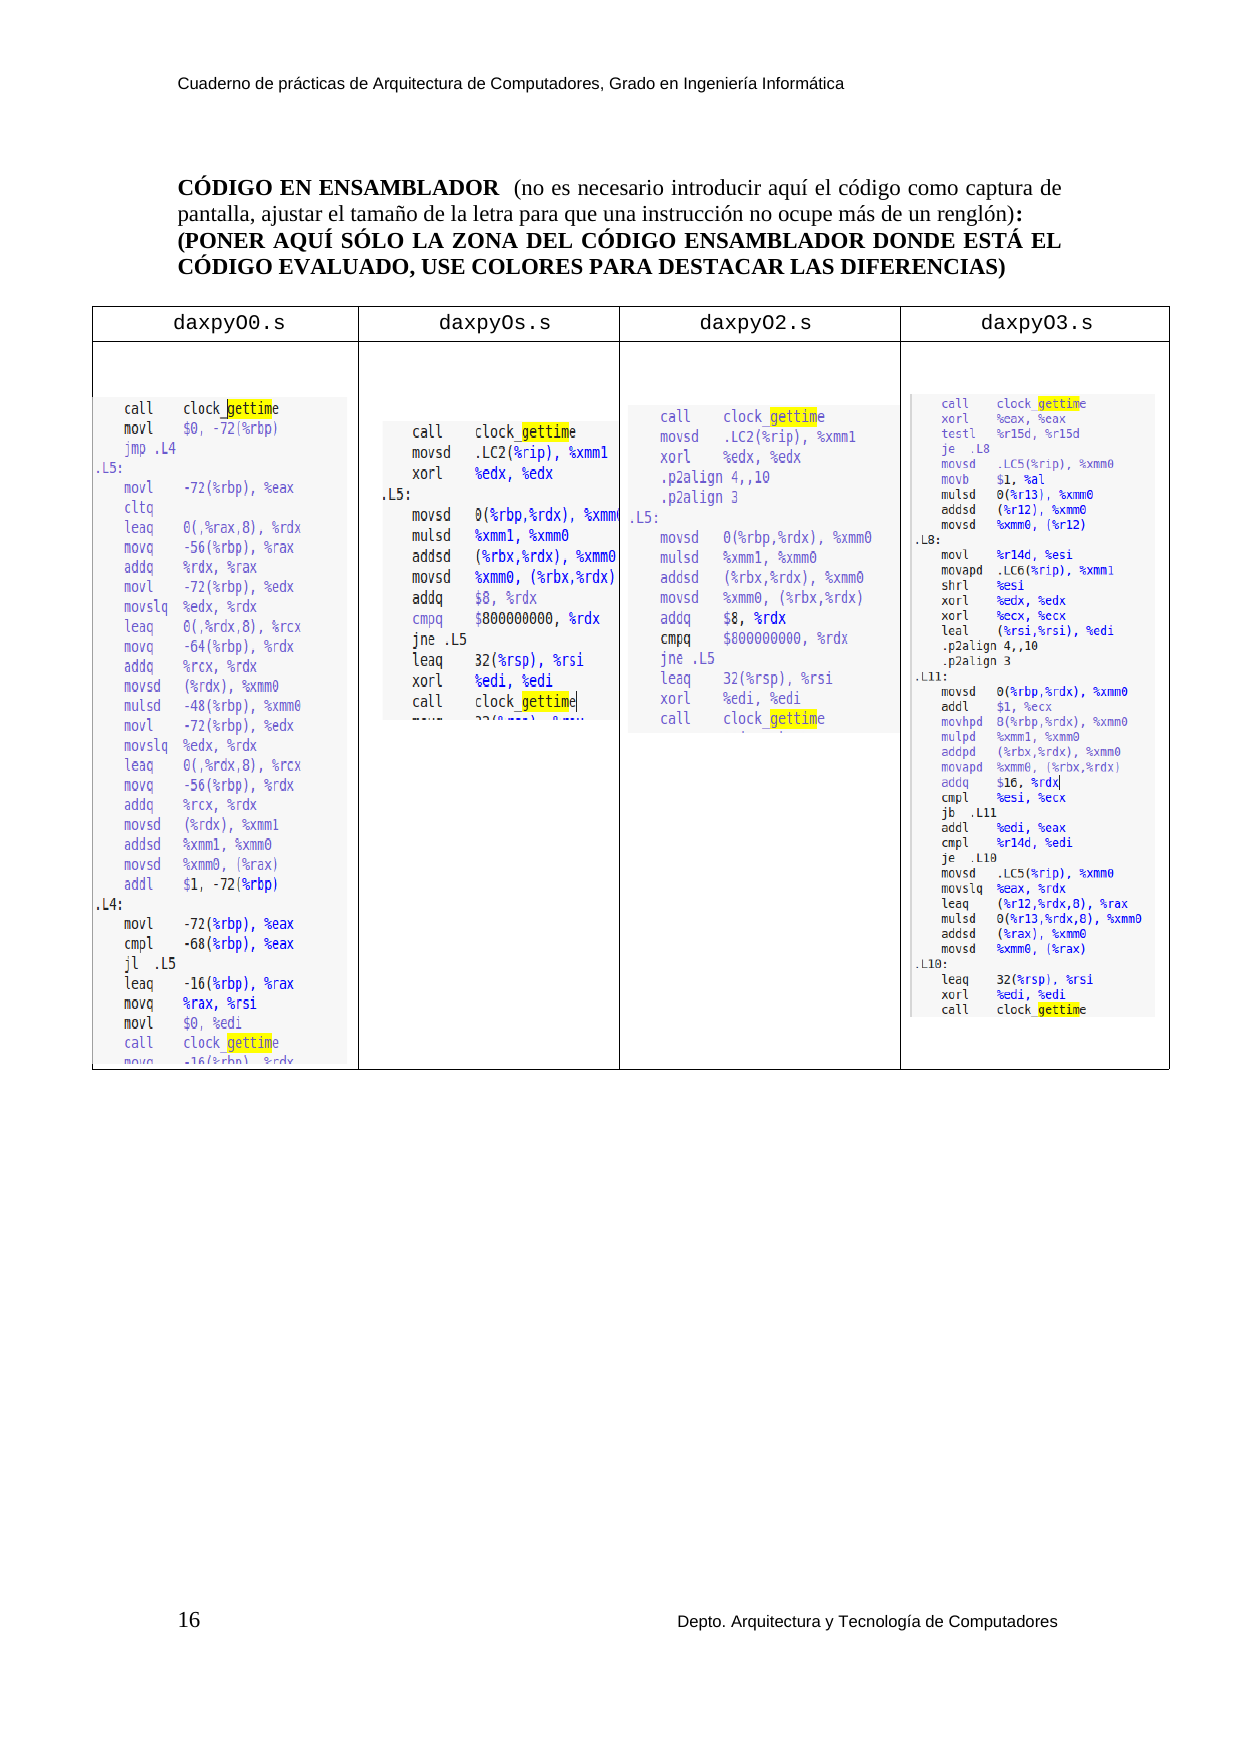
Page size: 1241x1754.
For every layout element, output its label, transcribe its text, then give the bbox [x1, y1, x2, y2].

table_cell [93, 342, 358, 397]
picture [382, 421, 619, 720]
text CÓDIGO EN ENSAMBLADOR (no es necesario introducir aquí el código como captura de pantalla, ajustar el tamaño de la letra para que una instrucción no ocupe más de un renglón): [177, 174, 1063, 227]
table_header daxpyO3.s [901, 307, 1169, 341]
table_cell [359, 720, 619, 1069]
picture [627, 405, 900, 733]
table_header daxpyOs.s [359, 307, 619, 341]
table_cell [620, 342, 900, 1069]
table_cell [901, 342, 1169, 1069]
table_header daxpyO2.s [620, 307, 900, 341]
table_cell [93, 1064, 358, 1069]
table_cell [359, 342, 619, 719]
picture [92, 397, 348, 1064]
table_header daxpyO0.s [93, 307, 358, 341]
text (PONER AQUÍ SÓLO LA ZONA DEL CÓDIGO ENSAMBLADOR DONDE ESTÁ EL CÓDIGO EVALUADO, USE COLORES PARA DESTACAR LAS DIFERENCIAS) [177, 227, 1063, 279]
table_cell [348, 398, 358, 1063]
picture [910, 394, 1155, 1017]
